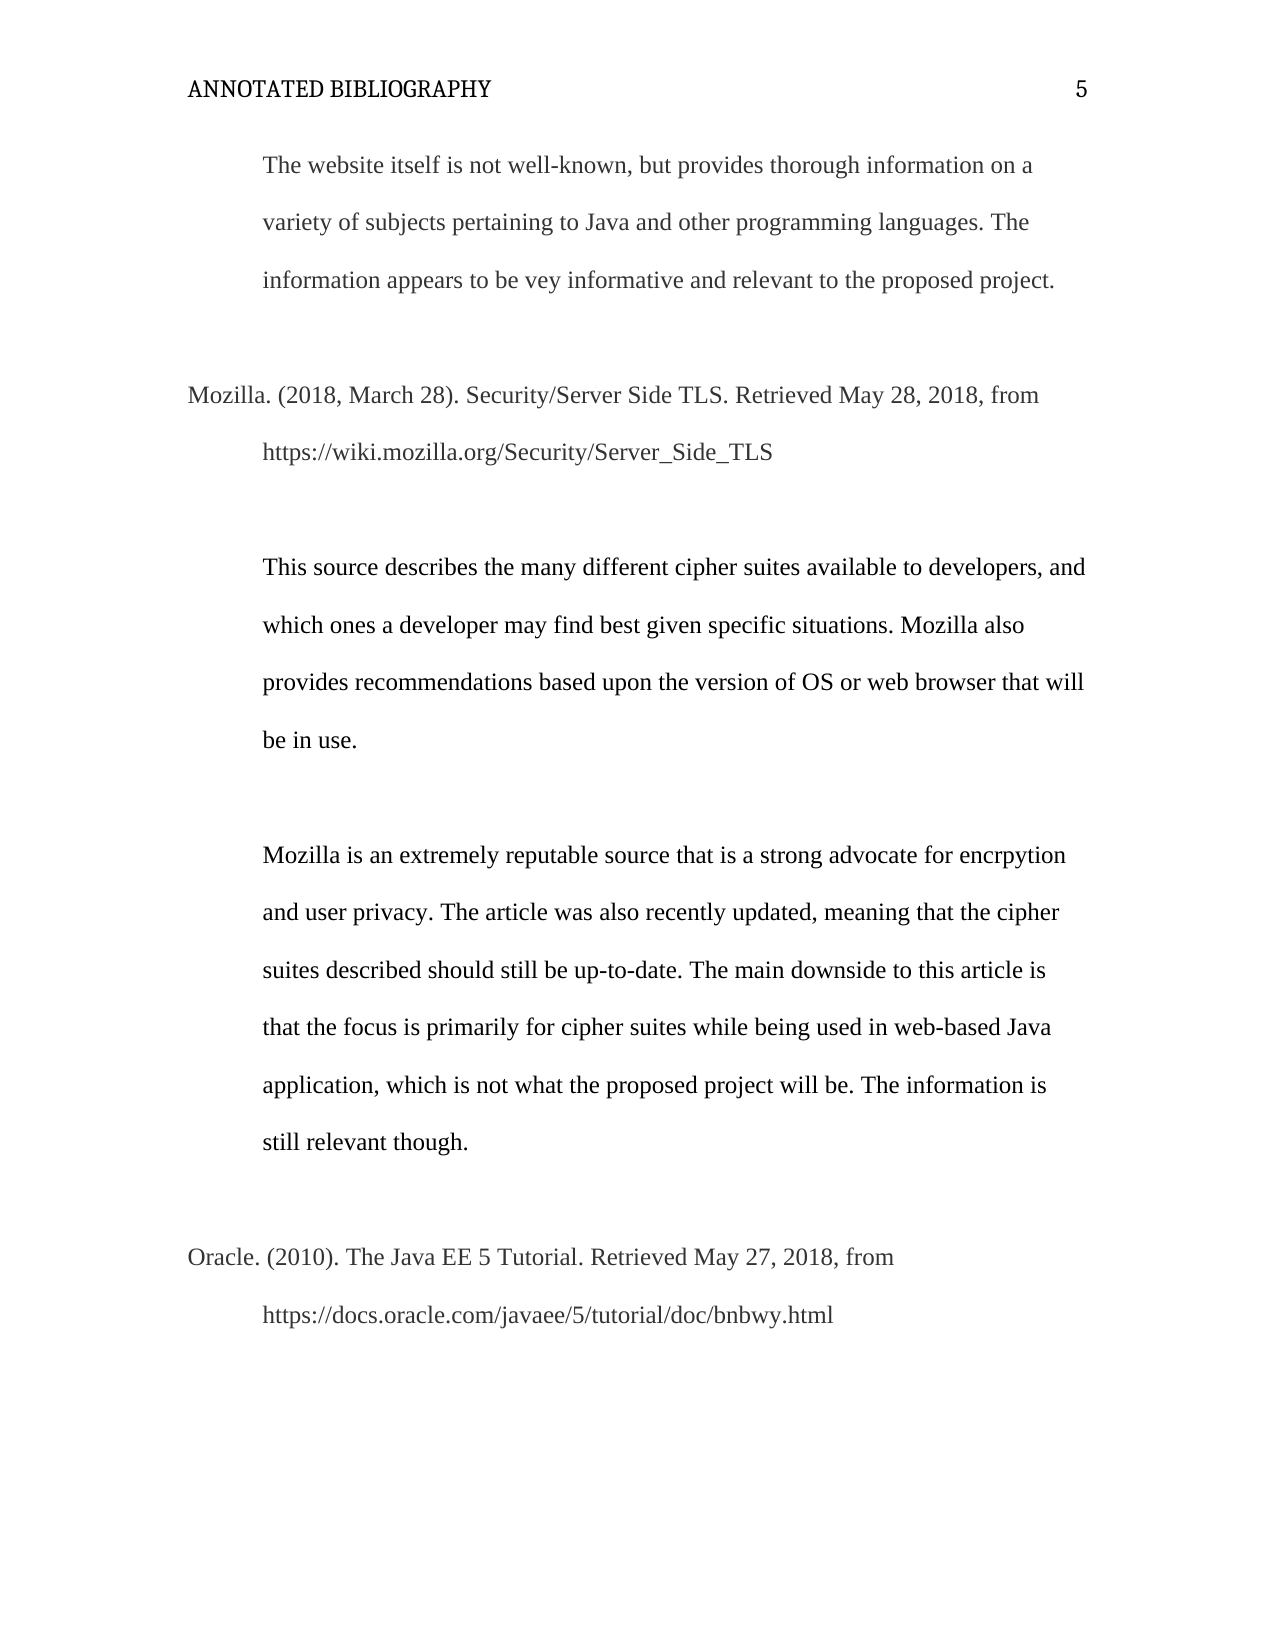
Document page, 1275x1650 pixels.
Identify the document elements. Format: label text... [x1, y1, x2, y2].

text Oracle. (2010). The Java EE 5 Tutorial. Retrieved May 27, 2018, from https://docs.oracle.com/javaee/5/tutorial/doc/bnbwy.html [187, 1242, 1087, 1329]
text The website itself is not well-known, but provides thorough information on a variety of subjects pertaining to Java and other programming languages. The information appears to be vey informative and relevant to the proposed project. [187, 150, 1087, 294]
text Mozilla is an extremely reputable source that is a strong advocate for encrpytion and user privacy. The article was also recently updated, meaning that the cipher suites described should still be up-to-date. The main downside to this article is that the focus is primarily for cipher suites while being used in web-based Java application, which is not what the proposed project will be. The information is still relevant though. [187, 840, 1087, 1156]
text This source describes the many different cipher suites available to developers, and which ones a developer may find best given specific situations. Mozilla also provides recommendations based upon the version of OS or web browser that will be in use. [187, 552, 1087, 754]
text Mozilla. (2018, March 28). Security/Server Side TLS. Retrieved May 28, 2018, from https://wiki.mozilla.org/Security/Server_Side_TLS [187, 380, 1087, 466]
